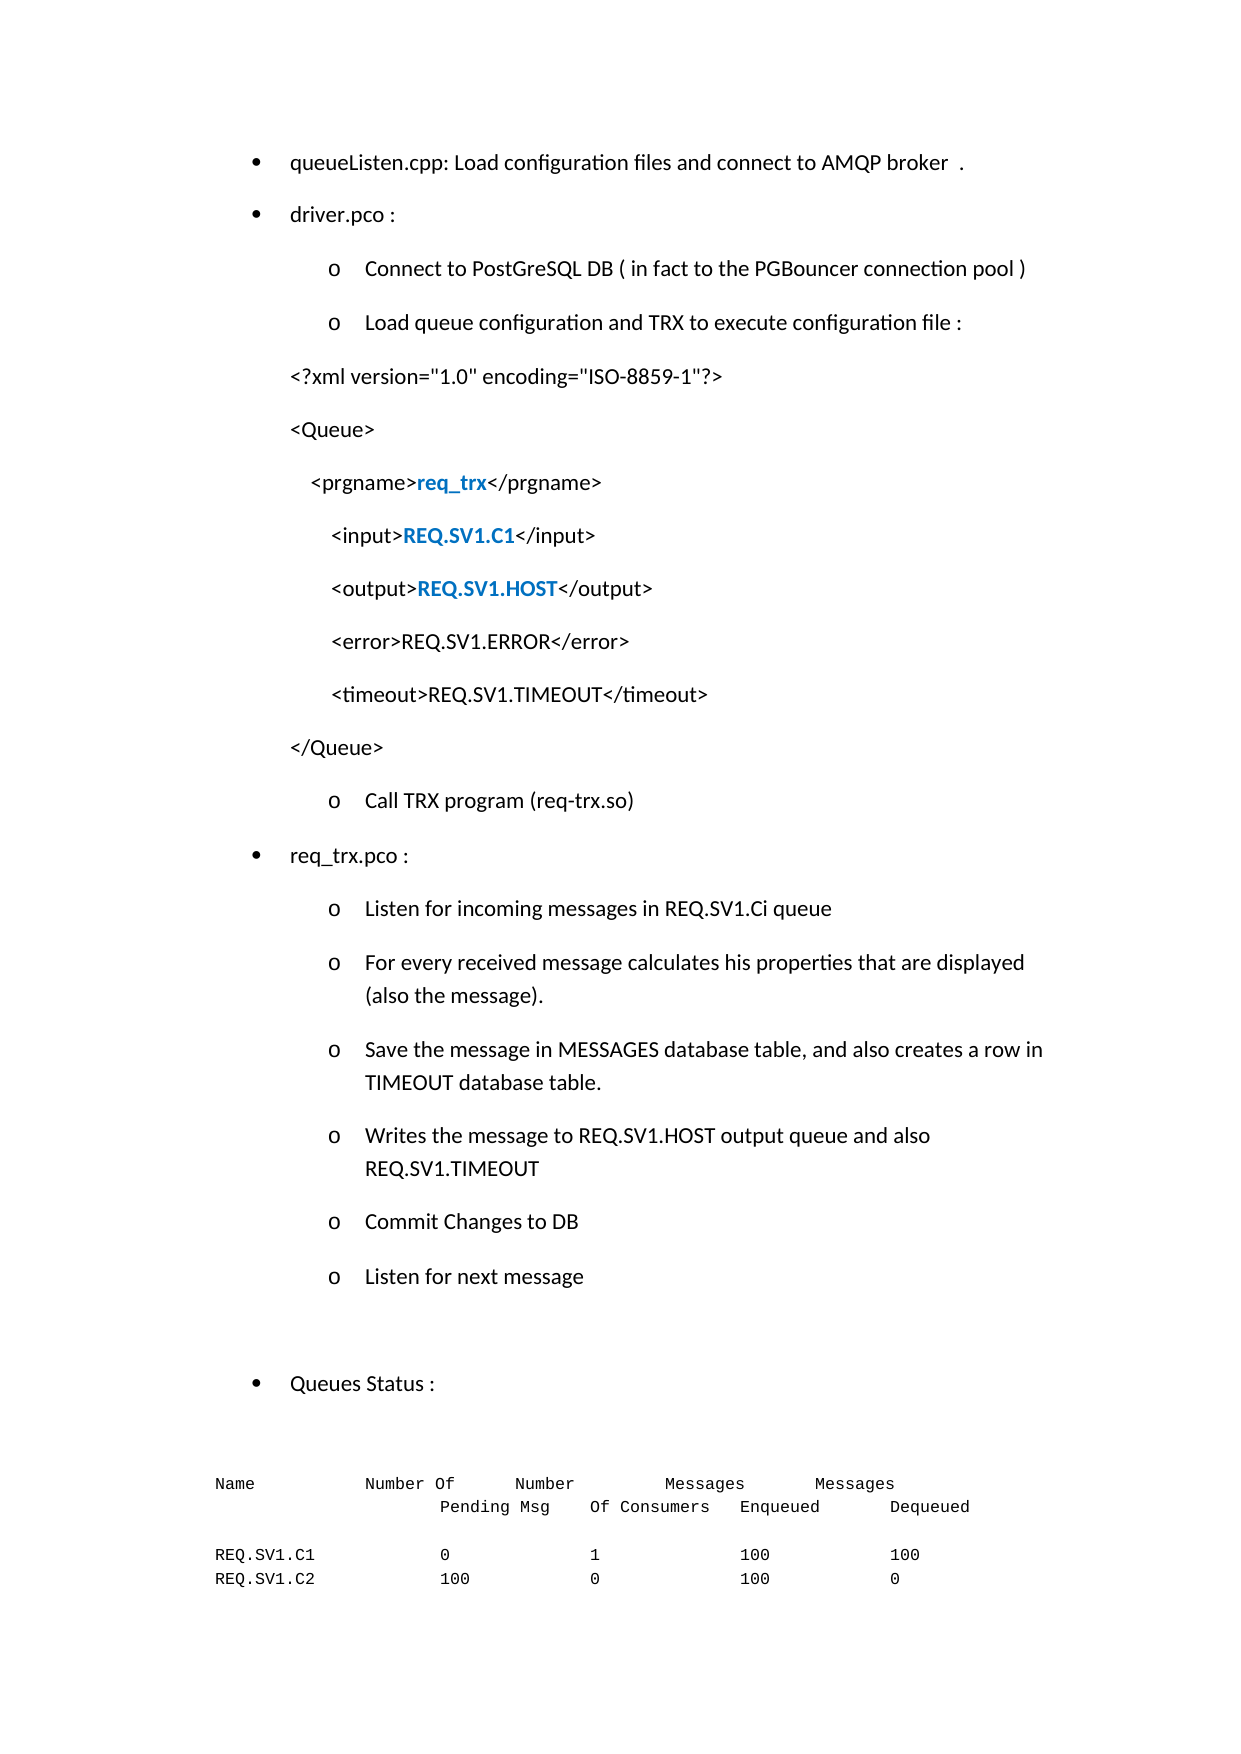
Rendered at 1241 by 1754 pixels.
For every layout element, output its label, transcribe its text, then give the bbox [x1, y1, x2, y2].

list driver.pco : [252, 201, 1063, 229]
list </Queue> [290, 733, 1063, 762]
text Name Number Of Number Messages Messages [215, 1475, 1063, 1494]
list req_trx.pco : [252, 841, 1063, 869]
text REQ.SV1.C1 0 1 100 100 [215, 1546, 1063, 1565]
list <error>REQ.SV1.ERROR</error> [290, 627, 1063, 656]
text REQ.SV1.C2 100 0 100 0 [215, 1570, 1063, 1589]
list <input>REQ.SV1.C1</input> [290, 521, 1063, 549]
list <output>REQ.SV1.HOST</output> [290, 574, 1063, 602]
list Load queue configuration and TRX to execute configuration file : [327, 308, 1063, 337]
list Call TRX program (req-trx.so) [327, 787, 1063, 816]
list Listen for incoming messages in REQ.SV1.Ci queue [327, 894, 1063, 923]
list Writes the message to REQ.SV1.HOST output queue and also REQ.SV1.TIMEOUT [327, 1121, 1063, 1182]
list queueListen.cpp: Load configuration files and connect to AMQP broker . [252, 148, 1063, 176]
list Save the message in MESSAGES database table, and also creates a row in TIMEOUT database table. [327, 1035, 1063, 1096]
text Pending Msg Of Consumers Enqueued Dequeued [215, 1499, 1063, 1518]
list Listen for next message [327, 1262, 1063, 1291]
list Queues Status : [252, 1369, 1063, 1397]
list <timeout>REQ.SV1.TIMEOUT</timeout> [290, 681, 1063, 708]
list <prgname>req_trx</prgname> [290, 468, 1063, 496]
list <?xml version="1.0" encoding="ISO-8859-1"?> [290, 362, 1063, 390]
list For every received message calculates his properties that are displayed (also the message). [327, 948, 1063, 1010]
list Commit Changes to DB [327, 1207, 1063, 1237]
list <Queue> [290, 415, 1063, 443]
list Connect to PostGreSQL DB ( in fact to the PGBouncer connection pool ) [327, 254, 1063, 283]
